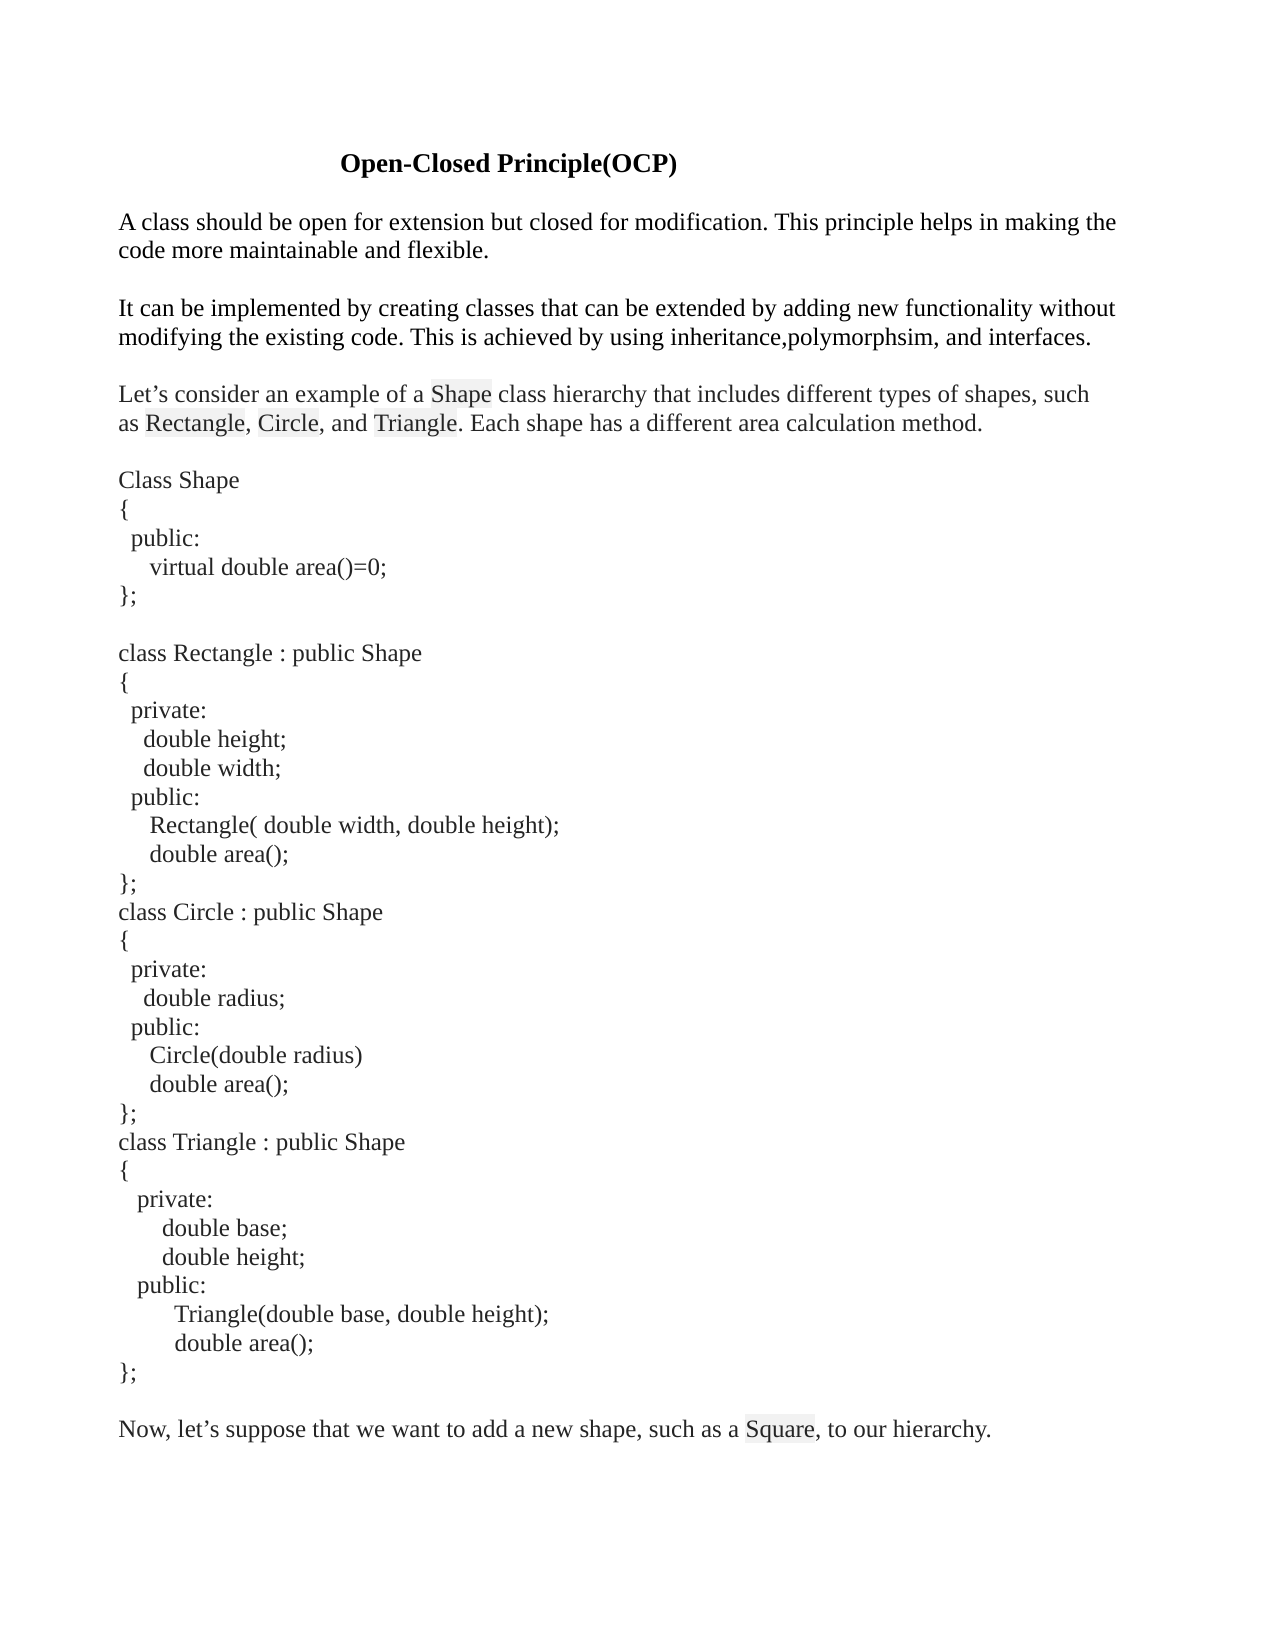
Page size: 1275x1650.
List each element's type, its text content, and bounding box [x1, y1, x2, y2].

text private: [118, 696, 1157, 724]
text { [118, 1156, 1157, 1184]
text { [118, 494, 1157, 523]
text virtual double area()=0; [118, 552, 1157, 581]
text Class Shape [118, 466, 1157, 494]
text }; [118, 1098, 1157, 1127]
text class Rectangle : public Shape [118, 638, 1157, 667]
text Circle(double radius) [118, 1041, 1157, 1069]
text public: [118, 782, 1157, 811]
text class Circle : public Shape [118, 897, 1157, 926]
text class Triangle : public Shape [118, 1127, 1157, 1156]
text public: [118, 1271, 1157, 1299]
text }; [118, 1357, 1157, 1386]
text double width; [118, 753, 1157, 782]
text Triangle(double base, double height); [118, 1299, 1157, 1328]
text private: [118, 1184, 1157, 1213]
text Now, let’s suppose that we want to add a new shape, such as a Square, to our hierarchy. [118, 1414, 1157, 1443]
text public: [118, 523, 1157, 552]
text private: [118, 954, 1157, 983]
text double area(); [118, 1069, 1157, 1098]
text }; [118, 868, 1157, 897]
text double radius; [118, 983, 1157, 1012]
text It can be implemented by creating classes that can be extended by adding new functionality without modifying the existing code. This is achieved by using inheritance,polymorphsim, and interfaces. [118, 293, 1157, 351]
text { [118, 667, 1157, 696]
text double area(); [118, 1328, 1157, 1357]
text double base; [118, 1213, 1157, 1242]
text A class should be open for extension but closed for modification. This principle helps in making the code more maintainable and flexible. [118, 207, 1157, 264]
text Rectangle( double width, double height); [118, 811, 1157, 839]
text Open-Closed Principle(OCP) [118, 147, 1157, 178]
text double height; [118, 724, 1157, 753]
text Let’s consider an example of a Shape class hierarchy that includes different types of shapes, such as Rectangle, Circle, and Triangle. Each shape has a different area calculation method. [118, 379, 1157, 437]
text double area(); [118, 839, 1157, 868]
text public: [118, 1012, 1157, 1041]
text }; [118, 581, 1157, 609]
text { [118, 926, 1157, 954]
text double height; [118, 1242, 1157, 1271]
